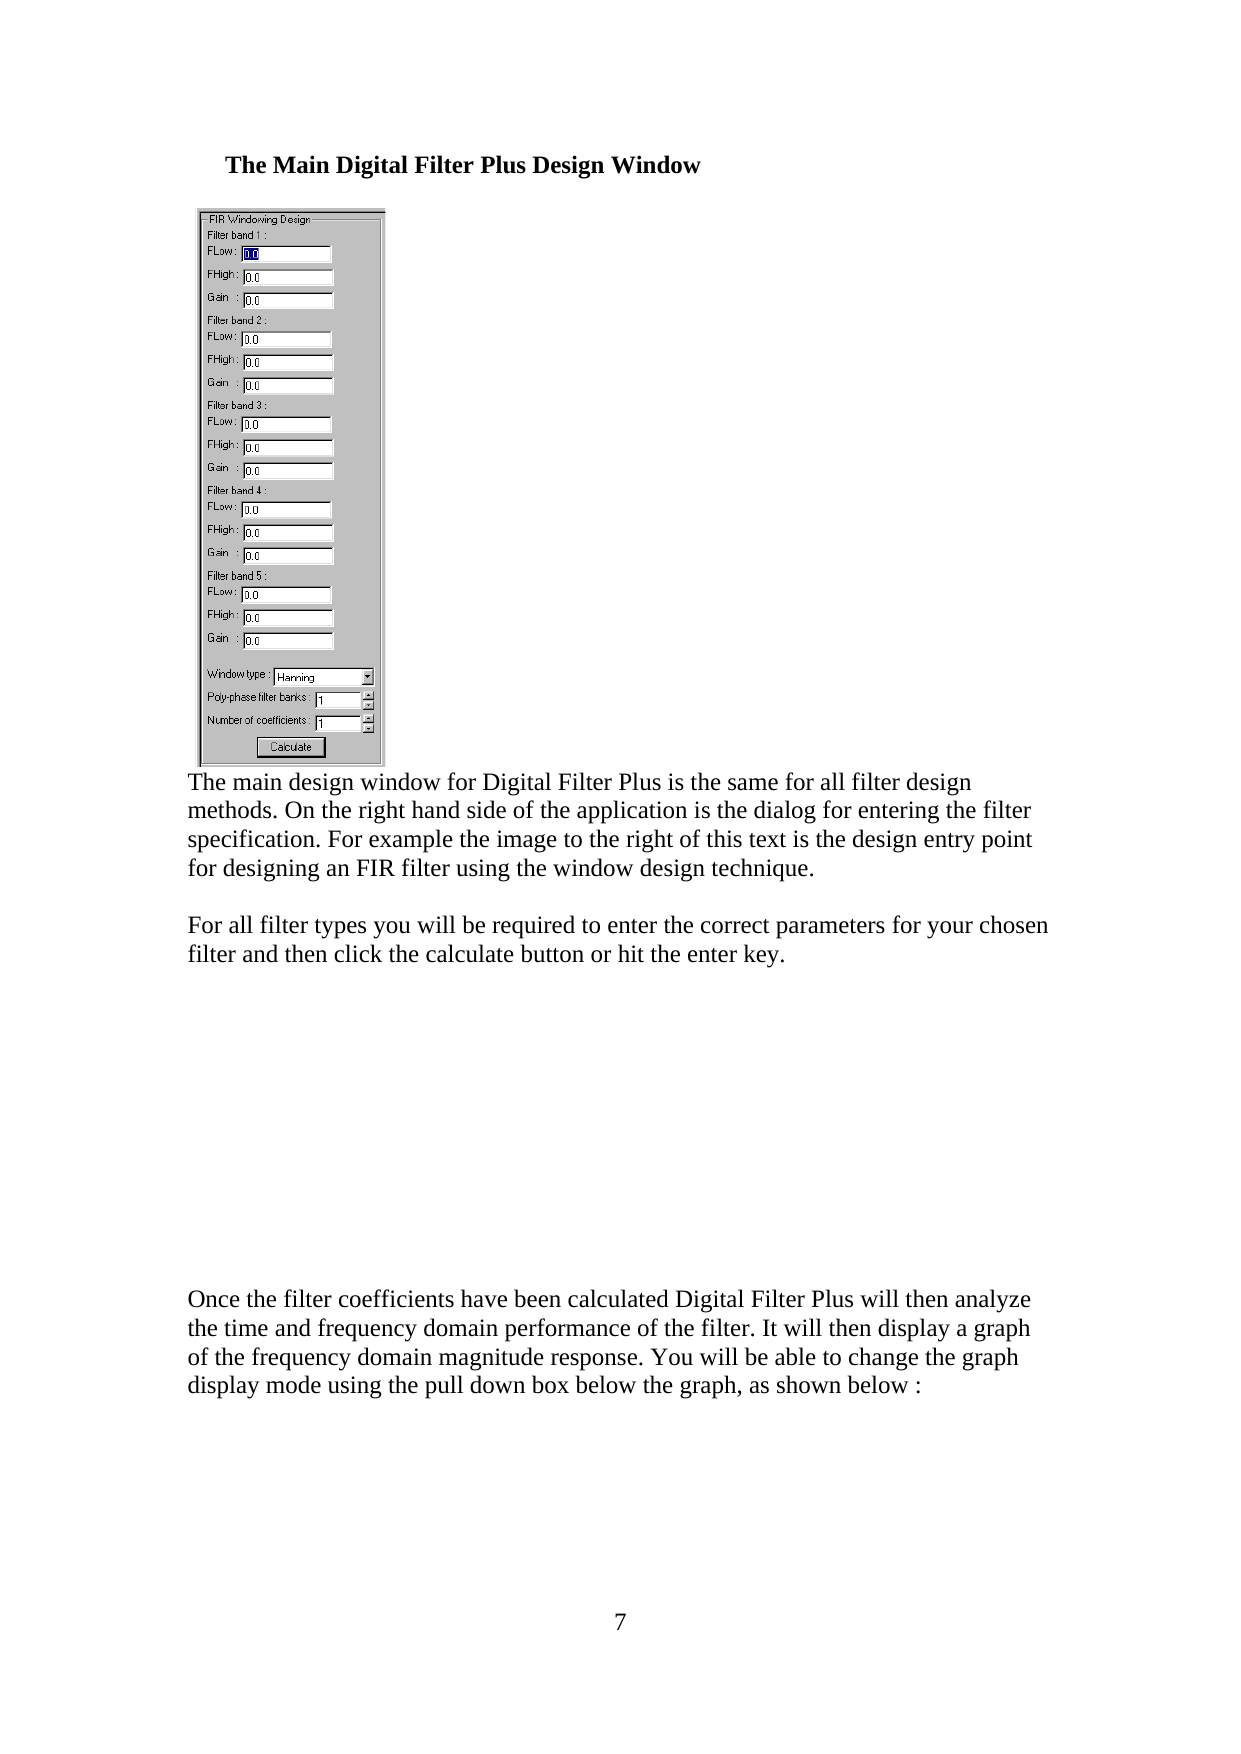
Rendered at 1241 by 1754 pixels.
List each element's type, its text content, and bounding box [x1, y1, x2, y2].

subtitle The Main Digital Filter Plus Design Window [225, 150, 1053, 179]
text Once the filter coefficients have been calculated Digital Filter Plus will then analyze the time and frequency domain performance of the filter. It will then display a graph of the frequency domain magnitude response. You will be able to change the graph display mode using the pull down box below the graph, as shown below : [187, 1284, 1053, 1399]
text For all filter types you will be required to enter the correct parameters for your chosen filter and then click the calculate button or hit the enter key. [187, 910, 1053, 968]
text The main design window for Digital Filter Plus is the same for all filter design methods. On the right hand side of the application is the dialog for entering the filter specification. For example the image to the right of this text is the design entry point for designing an FIR filter using the window design technique. [187, 207, 1053, 882]
